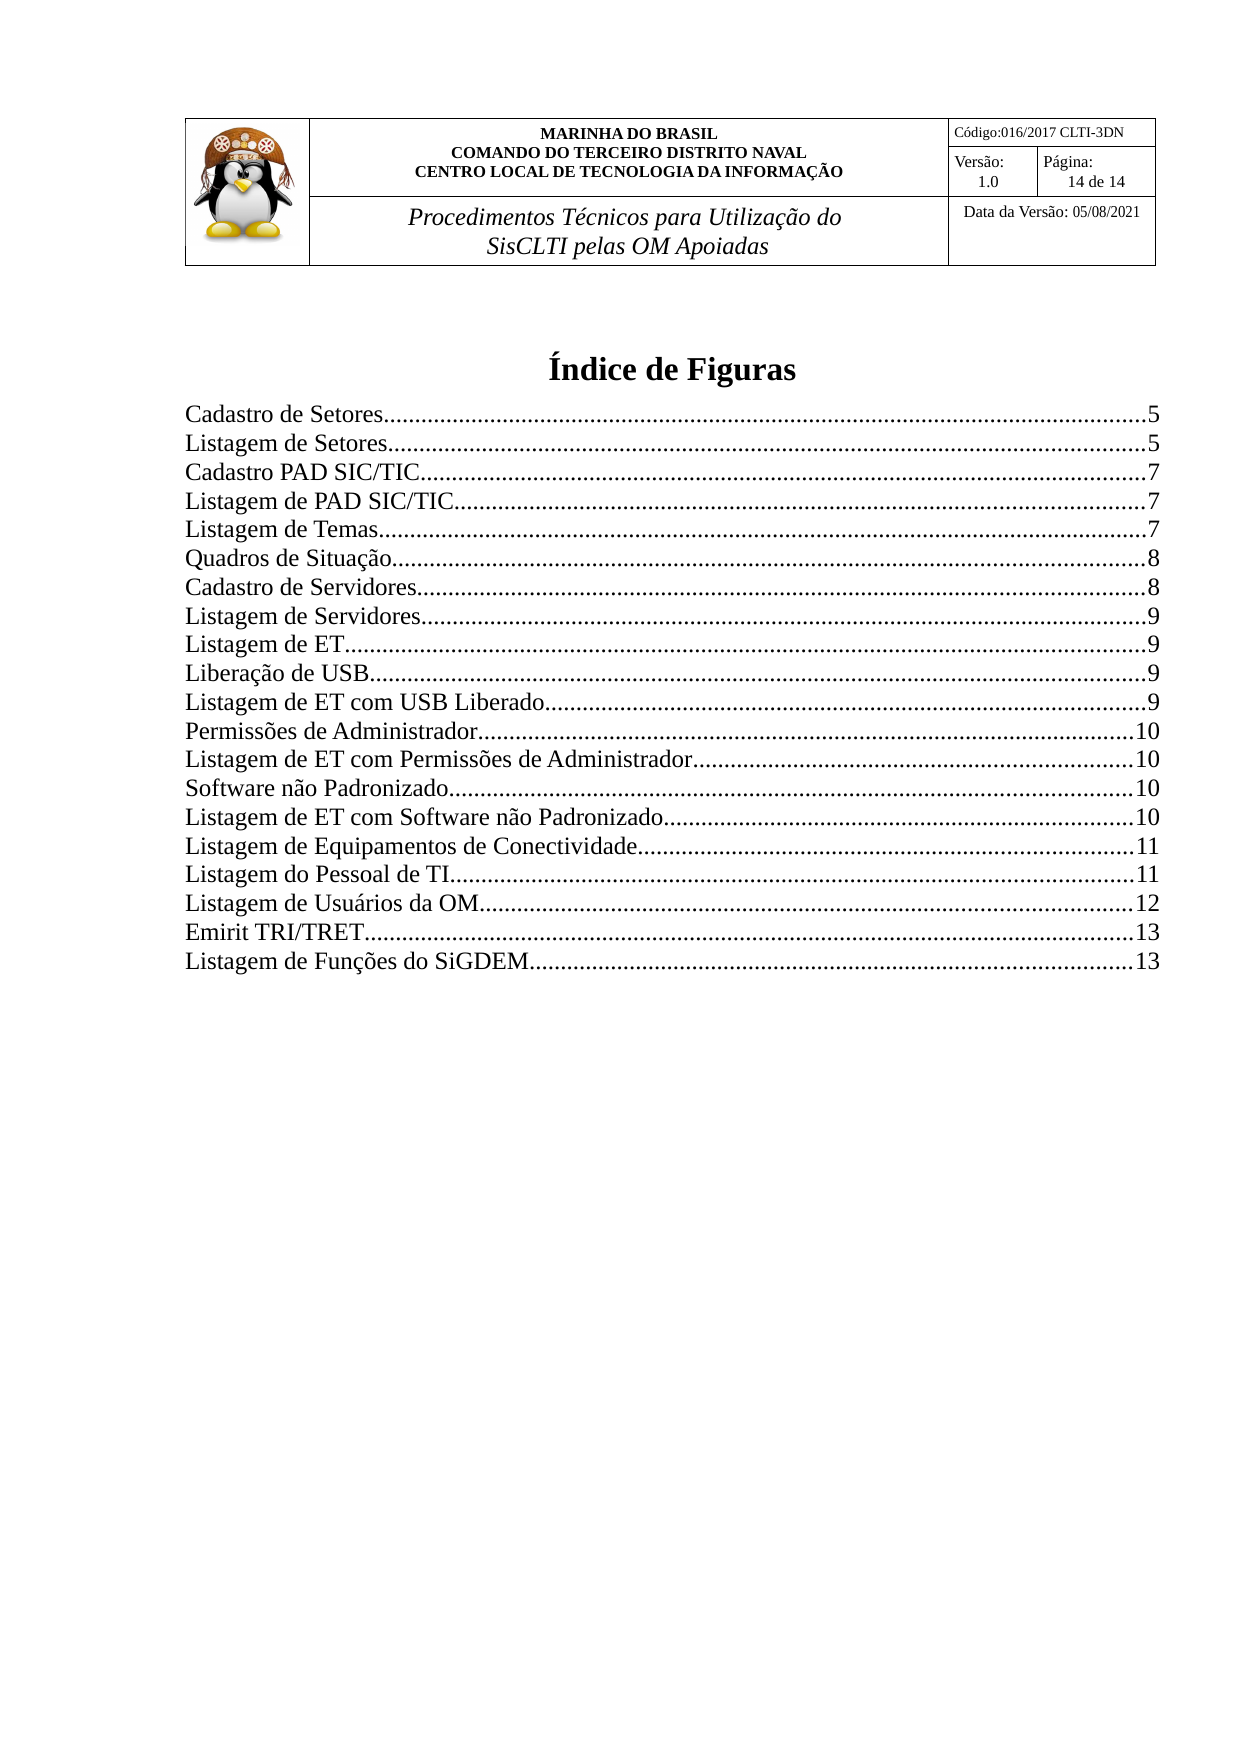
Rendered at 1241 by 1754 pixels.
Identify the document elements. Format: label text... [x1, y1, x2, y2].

text Software não Padronizado 10 [185, 773, 1160, 802]
text Listagem de ET com Software não Padronizado 10 [185, 802, 1160, 831]
text Listagem de Setores 5 [185, 428, 1160, 457]
text Listagem de Temas 7 [185, 514, 1160, 543]
text Listagem de PAD SIC/TIC 7 [185, 486, 1160, 514]
text Listagem de ET com USB Liberado 9 [185, 687, 1160, 716]
text Cadastro de Servidores 8 [185, 572, 1160, 601]
text Cadastro de Setores 5 [185, 399, 1160, 428]
picture [185, 123, 301, 246]
text Listagem de Funções do SiGDEM 13 [185, 946, 1160, 974]
text Quadros de Situação 8 [185, 543, 1160, 572]
text Listagem do Pessoal de TI 11 [185, 859, 1160, 888]
text Listagem de ET com Permissões de Administrador 10 [185, 744, 1160, 773]
text Listagem de Equipamentos de Conectividade 11 [185, 831, 1160, 859]
text Listagem de Usuários da OM 12 [185, 888, 1160, 917]
subtitle Índice de Figuras [185, 349, 1160, 387]
text Listagem de Servidores 9 [185, 601, 1160, 629]
text Cadastro PAD SIC/TIC 7 [185, 457, 1160, 486]
text Listagem de ET 9 [185, 629, 1160, 658]
text Liberação de USB 9 [185, 658, 1160, 687]
text Permissões de Administrador 10 [185, 716, 1160, 744]
text Emirit TRI/TRET 13 [185, 917, 1160, 946]
